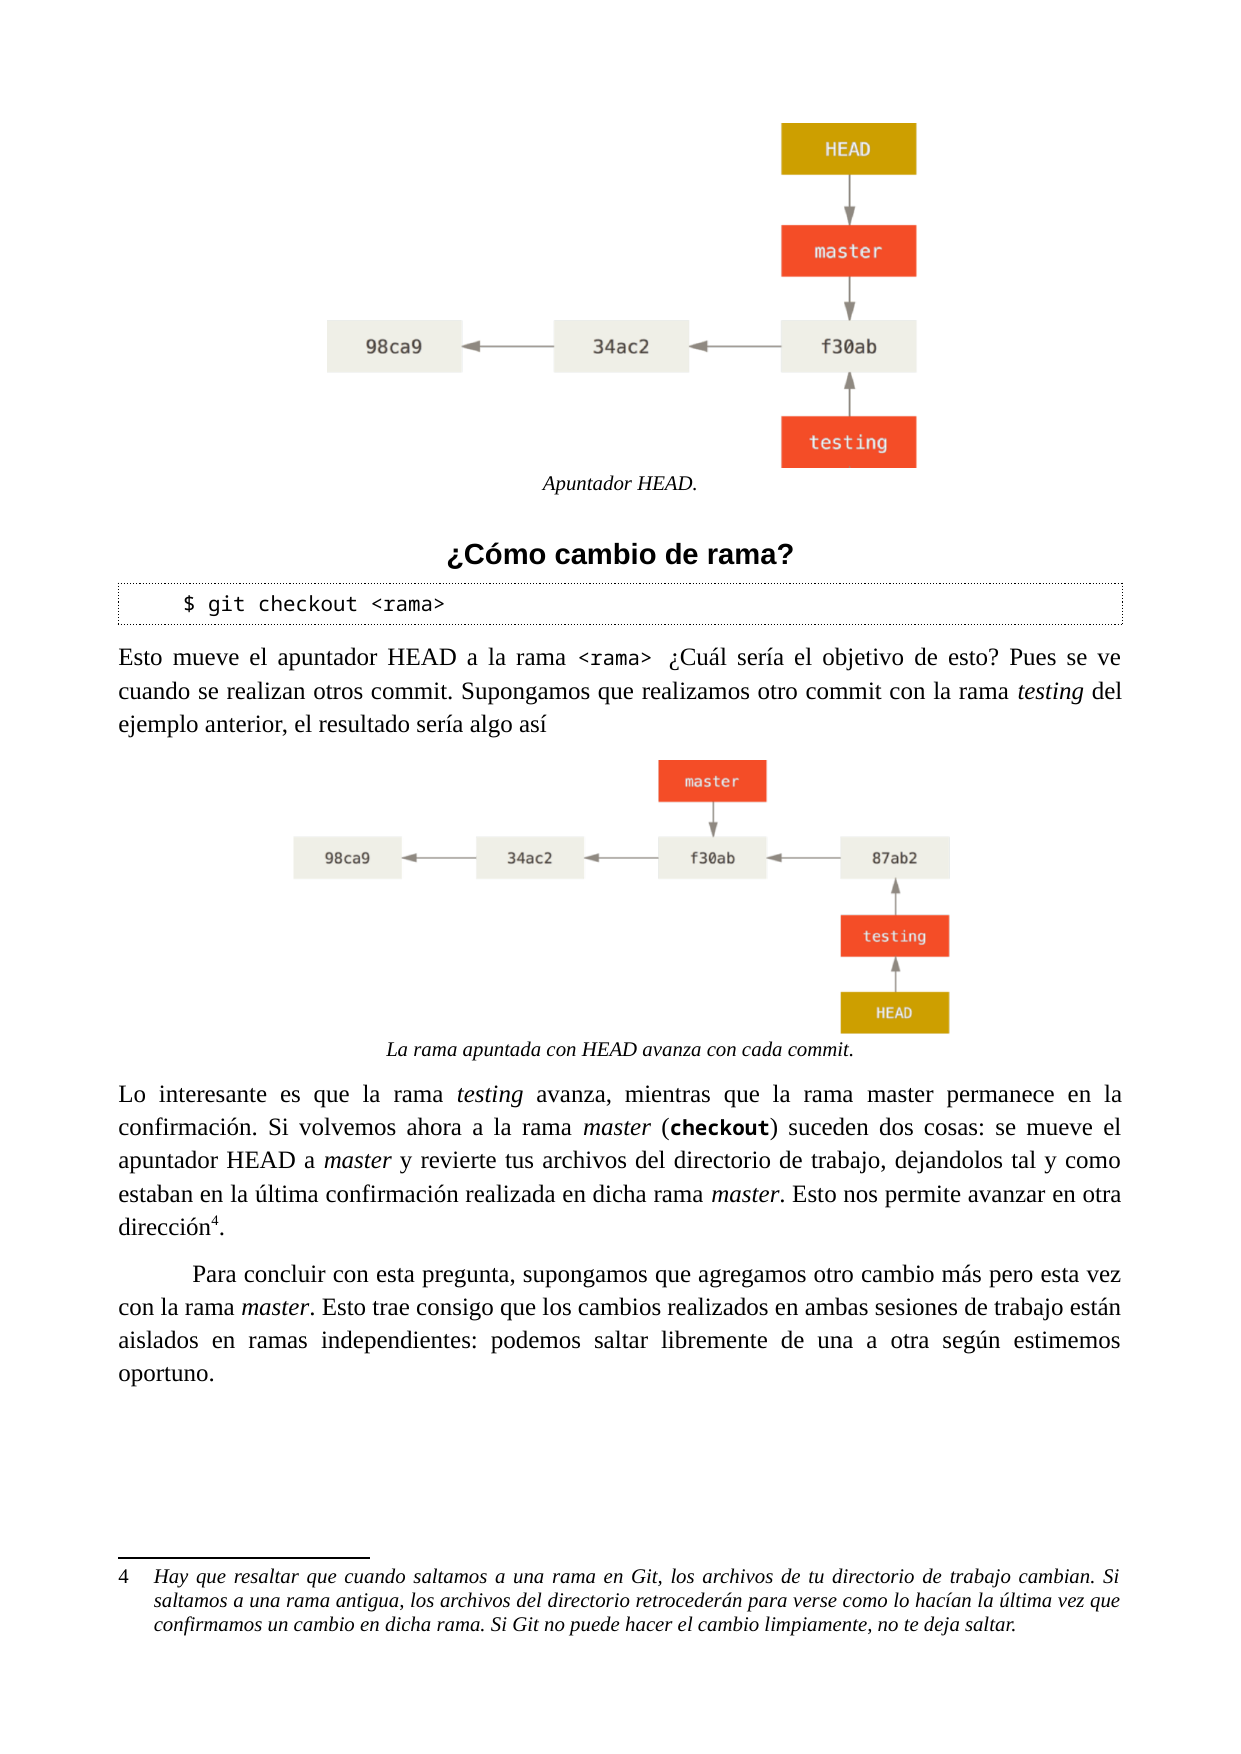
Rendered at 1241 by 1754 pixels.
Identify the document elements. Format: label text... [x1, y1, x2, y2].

text Para concluir con esta pregunta, supongamos que agregamos otro cambio más pero esta vez con la rama master. Esto trae consigo que los cambios realizados en ambas sesiones de trabajo están aislados en ramas independientes: podemos saltar libremente de una a otra según estimemos oportuno. [118, 1259, 1122, 1387]
text Apuntador HEAD. [118, 471, 1122, 495]
text Lo interesante es que la rama testing avanza, mientras que la rama master permanece en la confirmación. Si volvemos ahora a la rama master (checkout) suceden dos cosas: se mueve el apuntador HEAD a master y revierte tus archivos del directorio de trabajo, dejandolos tal y como estaban en la última confirmación realizada en dicha rama master. Esto nos permite avanzar en otra dirección. [118, 1079, 1122, 1240]
text La rama apuntada con HEAD avanza con cada commit. [118, 1037, 1122, 1061]
picture [320, 118, 920, 471]
subtitle ¿Cómo cambio de rama? [118, 537, 1122, 570]
table_header $ git checkout <rama> [118, 583, 1122, 623]
text Hay que resaltar que cuando saltamos a una rama en Git, los archivos de tu directorio de trabajo cambian. Si saltamos a una rama antigua, los archivos del directorio retrocederán para verse como lo hacían la última vez que confirmamos un cambio en dicha rama. Si Git no puede hacer el cambio limpiamente, no te deja saltar. [118, 1564, 1122, 1636]
text Esto mueve el apuntador HEAD a la rama <rama> ¿Cuál sería el objetivo de esto? Pues se ve cuando se realizan otros commit. Supongamos que realizamos otro commit con la rama testing del ejemplo anterior, el resultado sería algo así [118, 642, 1122, 738]
picture [288, 756, 952, 1037]
